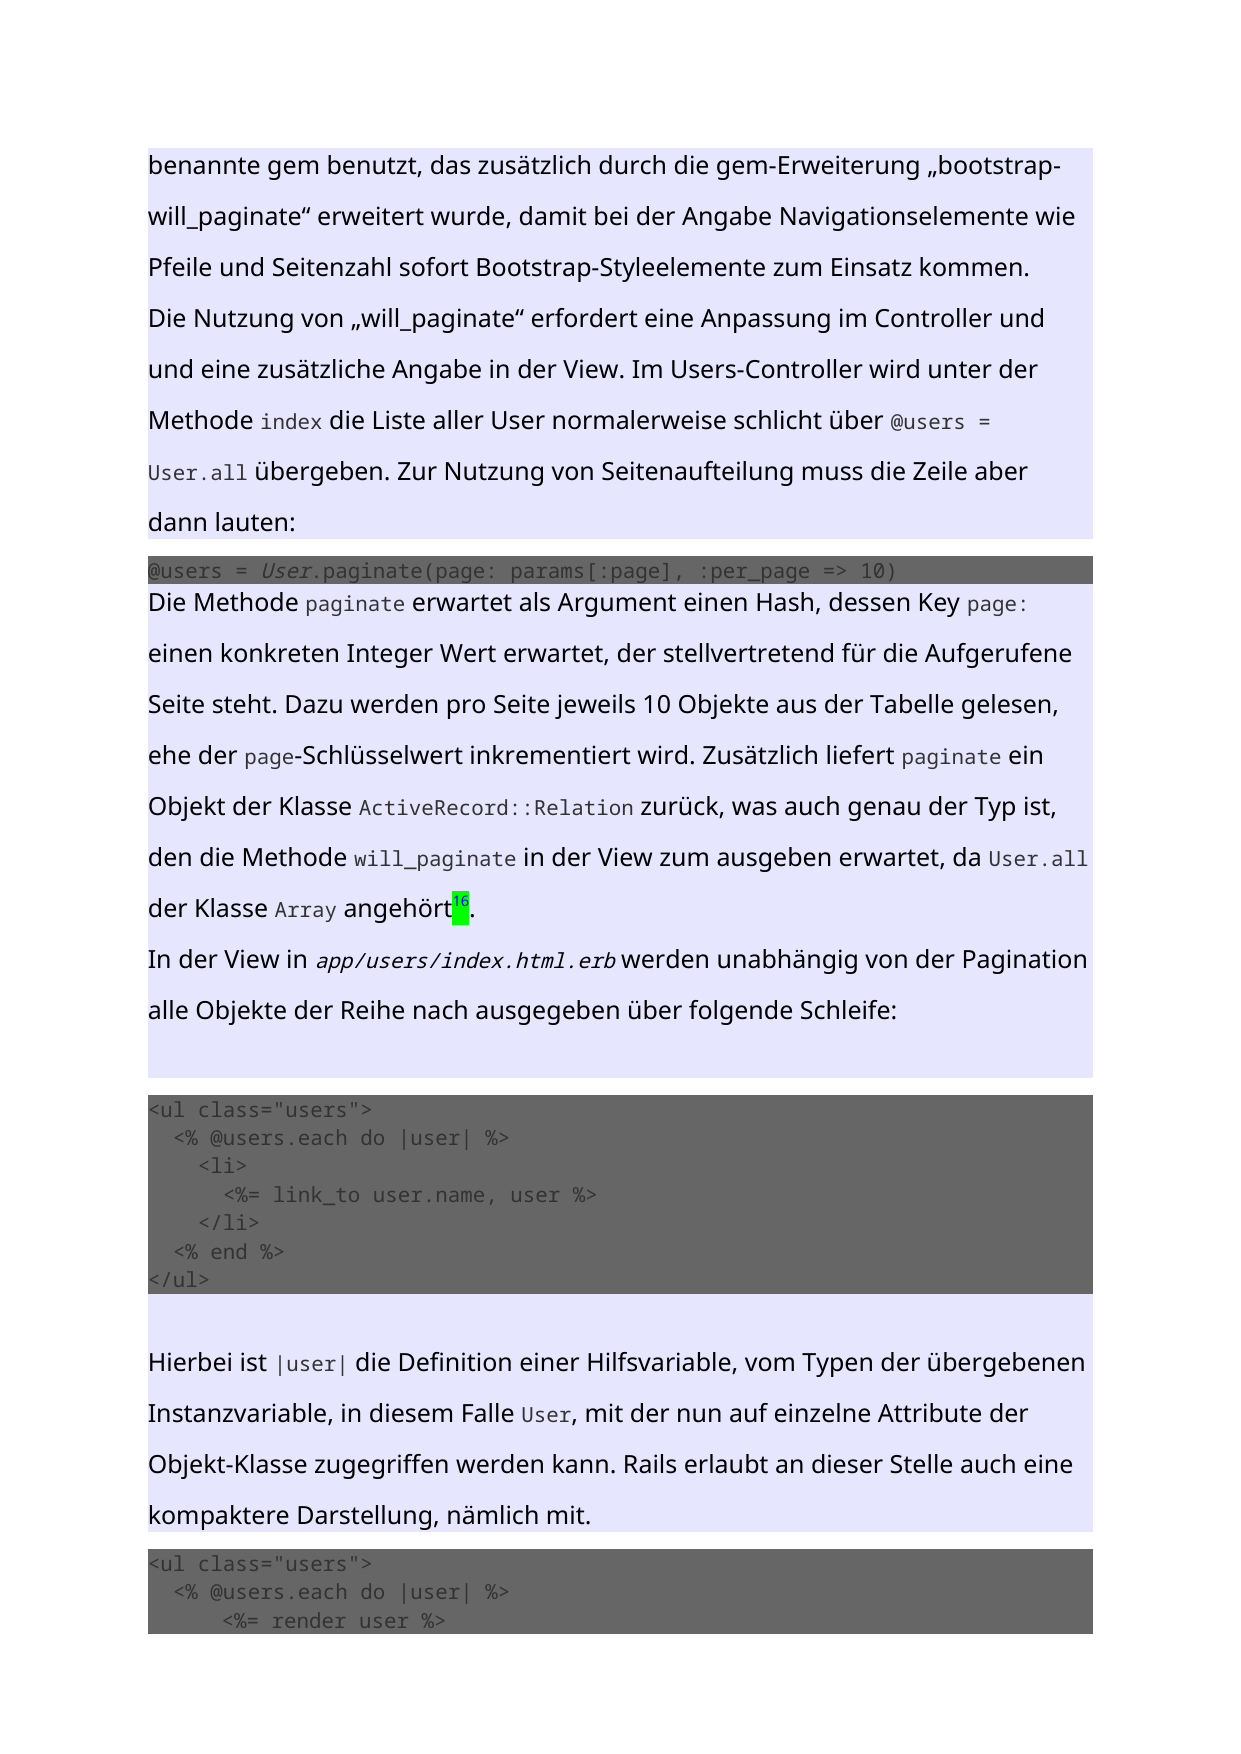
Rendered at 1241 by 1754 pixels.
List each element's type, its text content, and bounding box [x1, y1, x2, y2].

text <%= link_to user.name, user %> [148, 1180, 1093, 1208]
text <%= render user %> [148, 1606, 1093, 1634]
text Die Nutzung von „will_paginate“ erfordert eine Anpassung im Controller und und eine zusätzliche Angabe in der View. Im Users-Controller wird unter der Methode index die Liste aller User normalerweise schlicht über @users = User.all übergeben. Zur Nutzung von Seitenaufteilung muss die Zeile aber dann lauten: [148, 301, 1093, 539]
text In der View in app/users/index.html.erb werden unabhängig von der Pagination alle Objekte der Reihe nach ausgegeben über folgende Schleife: [148, 942, 1093, 1027]
text @users = User.paginate(page: params[:page], :per_page => 10) [148, 556, 1093, 584]
text benannte gem benutzt, das zusätzlich durch die gem-Erweiterung „bootstrap-will_paginate“ erweitert wurde, damit bei der Angabe Navigationselemente wie Pfeile und Seitenzahl sofort Bootstrap-Styleelemente zum Einsatz kommen. [148, 148, 1093, 284]
text <ul class="users"> [148, 1549, 1093, 1577]
text Hierbei ist |user| die Definition einer Hilfsvariable, vom Typen der übergebenen Instanzvariable, in diesem Falle User, mit der nun auf einzelne Attribute der Objekt-Klasse zugegriffen werden kann. Rails erlaubt an dieser Stelle auch eine kompaktere Darstellung, nämlich mit. [148, 1345, 1093, 1532]
text </li> [148, 1208, 1093, 1237]
text Die Methode paginate erwartet als Argument einen Hash, dessen Key page: einen konkreten Integer Wert erwartet, der stellvertretend für die Aufgerufene Seite steht. Dazu werden pro Seite jeweils 10 Objekte aus der Tabelle gelesen, ehe der page-Schlüsselwert inkrementiert wird. Zusätzlich liefert paginate ein Objekt der Klasse ActiveRecord::Relation zurück, was auch genau der Typ ist, den die Methode will_paginate in der View zum ausgeben erwartet, da User.all der Klasse Array angehört16. [148, 584, 1093, 925]
text </ul> [148, 1265, 1093, 1294]
text <% @users.each do |user| %> [148, 1123, 1093, 1152]
text <% end %> [148, 1237, 1093, 1265]
text <% @users.each do |user| %> [148, 1577, 1093, 1606]
text <ul class="users"> [148, 1095, 1093, 1123]
text <li> [148, 1152, 1093, 1180]
